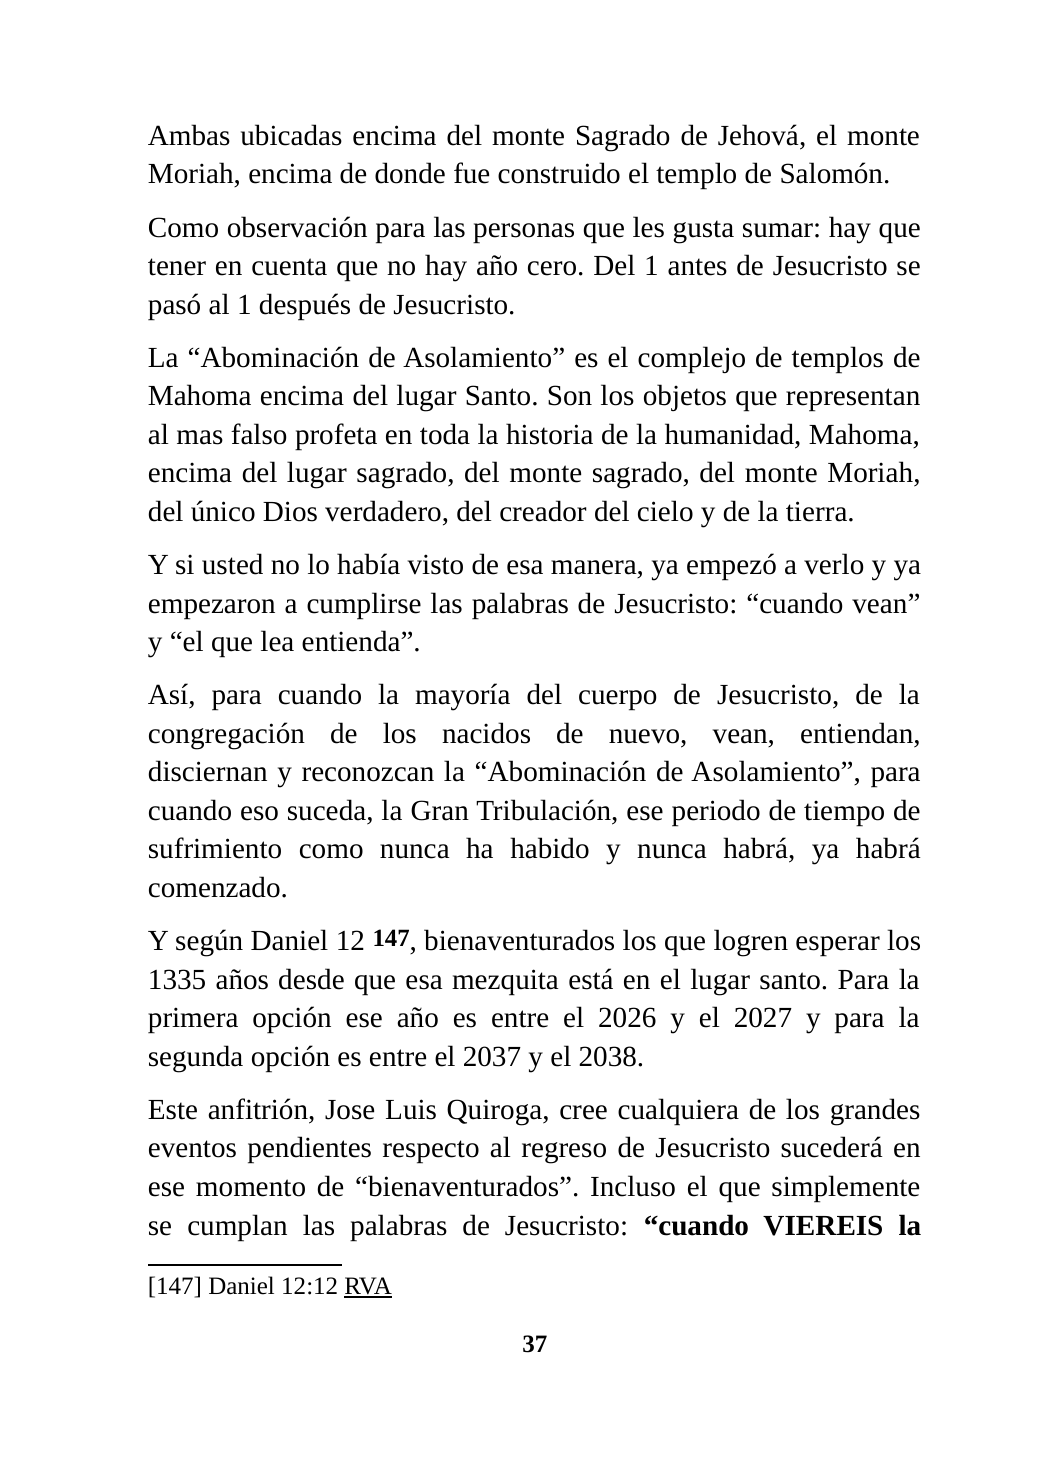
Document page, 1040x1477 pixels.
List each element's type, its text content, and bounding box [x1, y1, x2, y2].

text Ambas ubicadas encima del monte Sagrado de Jehová, el monte Moriah, encima de donde fue construido el templo de Salomón. [148, 118, 921, 190]
text Así, para cuando la mayoría del cuerpo de Jesucristo, de la congregación de los nacidos de nuevo, vean, entiendan, disciernan y reconozcan la “Abominación de Asolamiento”, para cuando eso suceda, la Gran Tribulación, ese periodo de tiempo de sufrimiento como nunca ha habido y nunca habrá, ya habrá comenzado. [148, 677, 921, 904]
text Y según Daniel 12 , bienaventurados los que logren esperar los 1335 años desde que esa mezquita está en el lugar santo. Para la primera opción ese año es entre el 2026 y el 2027 y para la segunda opción es entre el 2037 y el 2038. [148, 923, 921, 1072]
text Y si usted no lo había visto de esa manera, ya empezó a verlo y ya empezaron a cumplirse las palabras de Jesucristo: “cuando vean” y “el que lea entienda”. [148, 547, 921, 658]
text Daniel 12:12 RVA [148, 1271, 921, 1300]
text Este anfitrión, Jose Luis Quiroga, cree cualquiera de los grandes eventos pendientes respecto al regreso de Jesucristo sucederá en ese momento de “bienaventurados”. Incluso el que simplemente se cumplan las palabras de Jesucristo: “cuando VIEREIS la [148, 1092, 921, 1241]
text La “Abominación de Asolamiento” es el complejo de templos de Mahoma encima del lugar Santo. Son los objetos que representan al mas falso profeta en toda la historia de la humanidad, Mahoma, encima del lugar sagrado, del monte sagrado, del monte Moriah, del único Dios verdadero, del creador del cielo y de la tierra. [148, 340, 921, 528]
text Como observación para las personas que les gusta sumar: hay que tener en cuenta que no hay año cero. Del 1 antes de Jesucristo se pasó al 1 después de Jesucristo. [148, 210, 921, 320]
